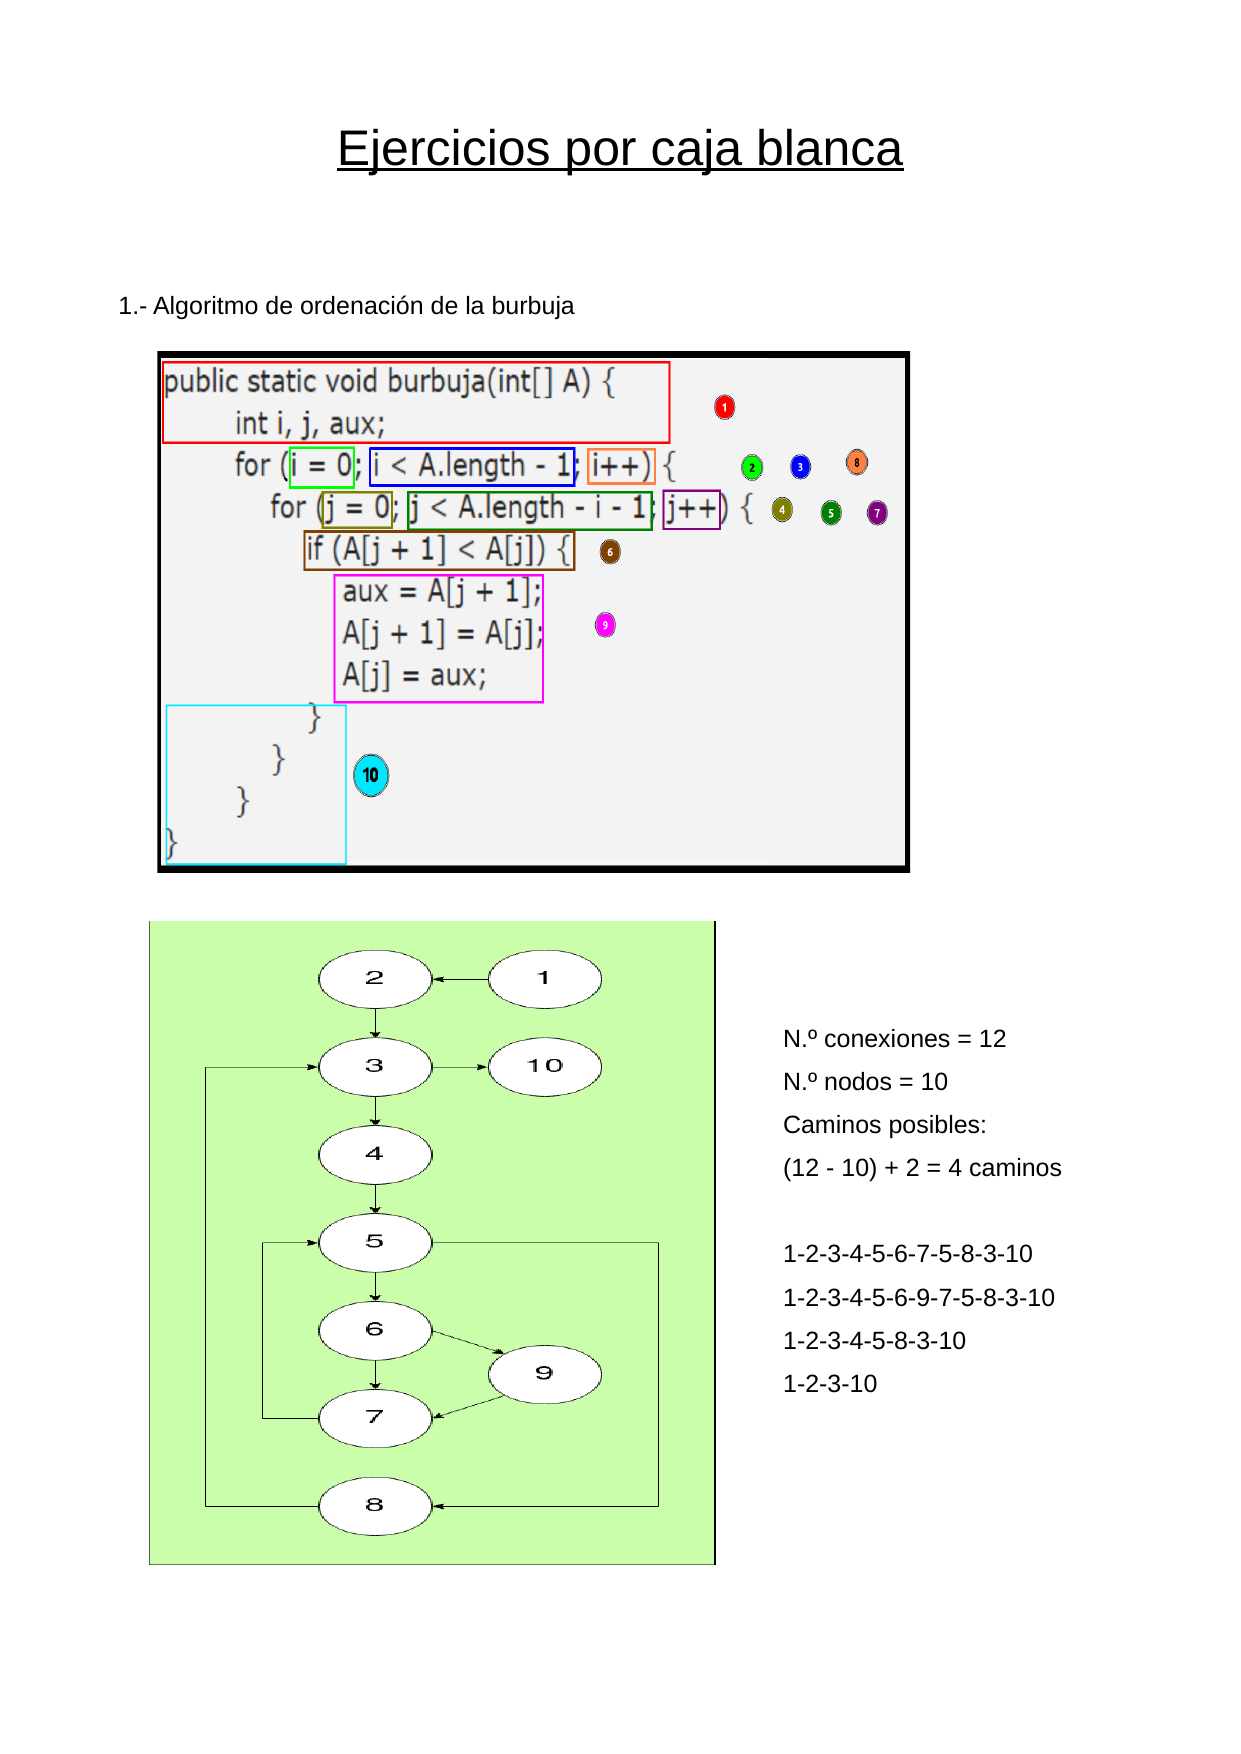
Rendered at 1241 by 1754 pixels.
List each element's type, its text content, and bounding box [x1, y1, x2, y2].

text [118, 1326, 149, 1354]
text N.º nodos = 10 [716, 1067, 1122, 1096]
text [118, 1369, 149, 1397]
text [118, 1239, 149, 1268]
text Caminos posibles: [716, 1110, 1122, 1139]
text 1-2-3-4-5-8-3-10 [716, 1326, 1122, 1354]
text (12 - 10) + 2 = 4 caminos [716, 1153, 1122, 1182]
picture [149, 921, 716, 1565]
picture [157, 351, 911, 873]
text N.º conexiones = 12 [716, 1024, 1122, 1052]
text [118, 1024, 149, 1052]
text 1-2-3-10 [716, 1369, 1122, 1397]
text [118, 1282, 149, 1311]
text [118, 1110, 149, 1139]
text [118, 1067, 149, 1096]
text 1.- Algoritmo de ordenación de la burbuja [118, 291, 1122, 319]
text [118, 1153, 149, 1182]
text 1-2-3-4-5-6-9-7-5-8-3-10 [716, 1282, 1122, 1311]
text Ejercicios por caja blanca [118, 118, 1122, 176]
text 1-2-3-4-5-6-7-5-8-3-10 [716, 1239, 1122, 1268]
